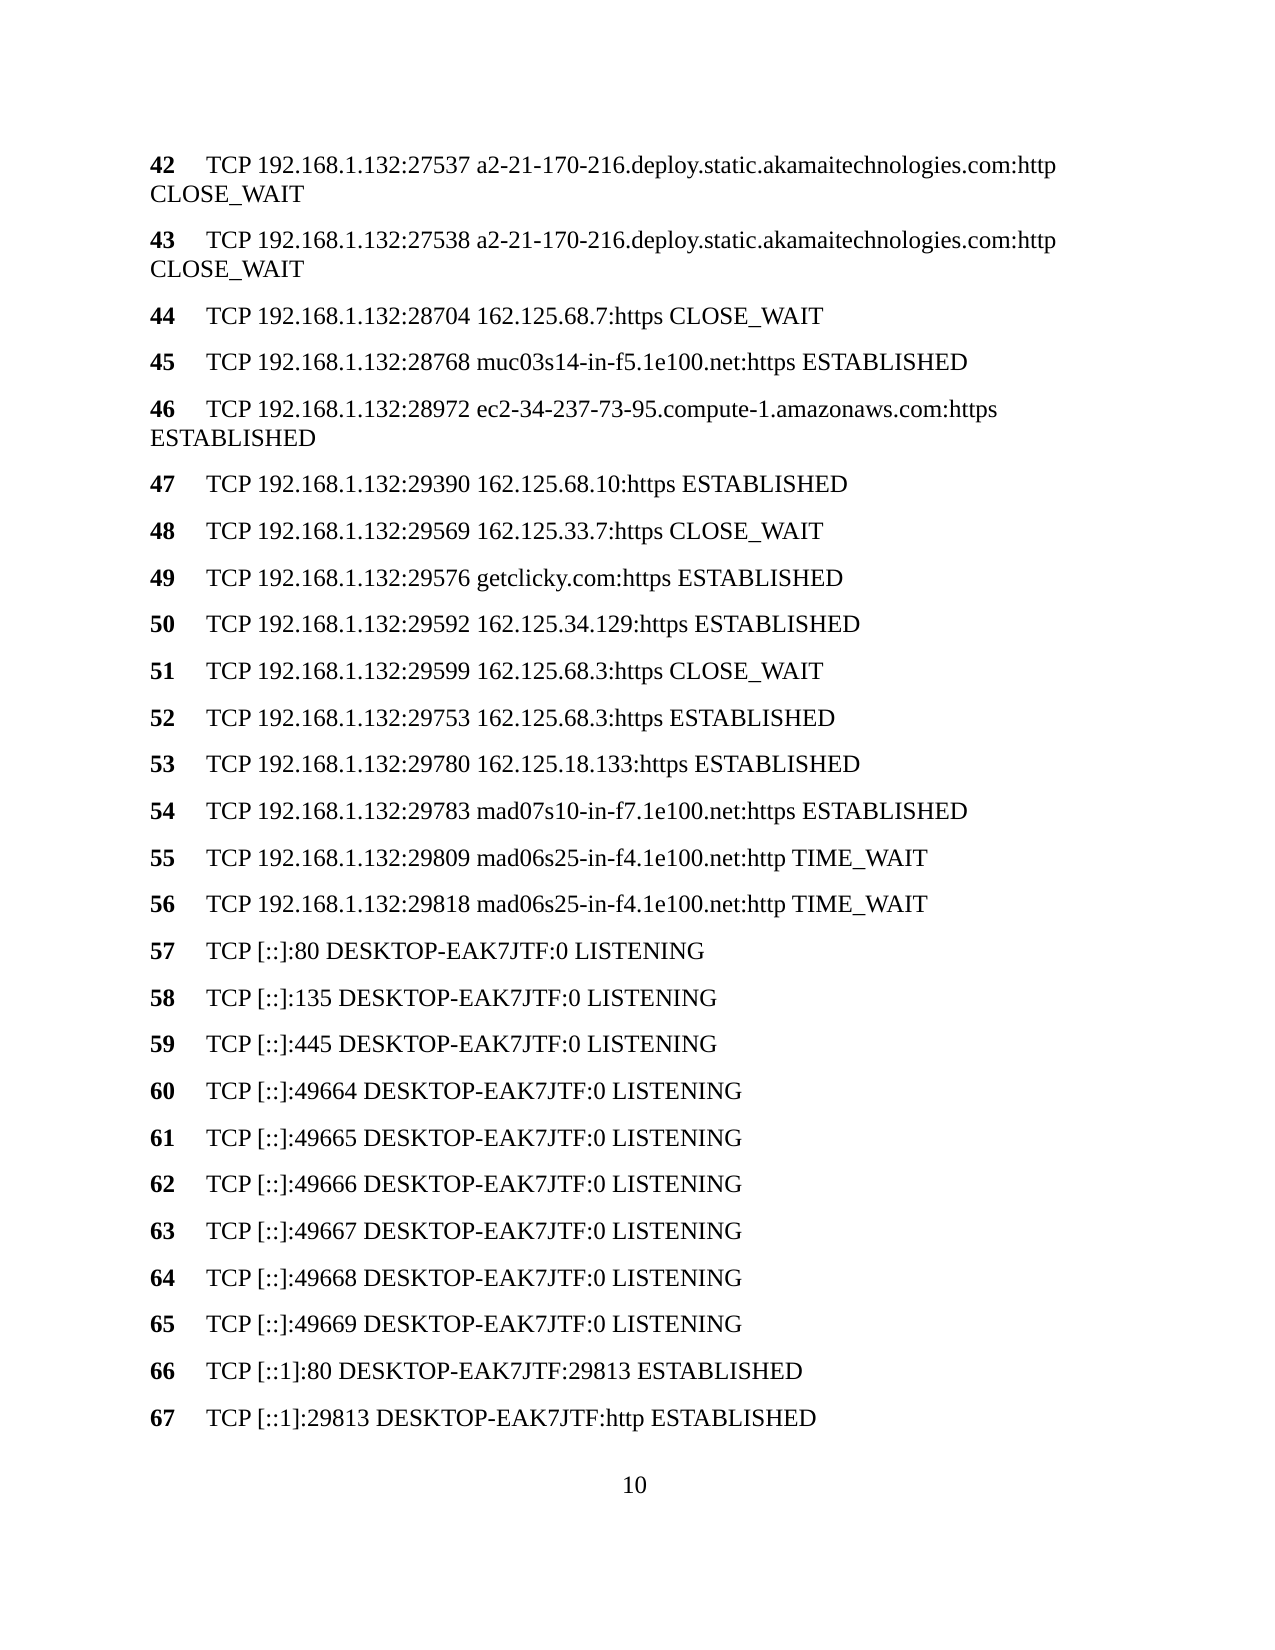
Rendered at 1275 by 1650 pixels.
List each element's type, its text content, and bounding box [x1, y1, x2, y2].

text 57 TCP [::]:80 DESKTOP-EAK7JTF:0 LISTENING [150, 936, 1125, 965]
text 49 TCP 192.168.1.132:29576 getclicky.com:https ESTABLISHED [150, 563, 1125, 592]
text 64 TCP [::]:49668 DESKTOP-EAK7JTF:0 LISTENING [150, 1263, 1125, 1292]
text 65 TCP [::]:49669 DESKTOP-EAK7JTF:0 LISTENING [150, 1309, 1125, 1338]
text 51 TCP 192.168.1.132:29599 162.125.68.3:https CLOSE_WAIT [150, 656, 1125, 685]
text 48 TCP 192.168.1.132:29569 162.125.33.7:https CLOSE_WAIT [150, 516, 1125, 545]
text 63 TCP [::]:49667 DESKTOP-EAK7JTF:0 LISTENING [150, 1216, 1125, 1245]
text 42 TCP 192.168.1.132:27537 a2-21-170-216.deploy.static.akamaitechnologies.com:http CLOSE_WAIT [150, 150, 1125, 207]
text 59 TCP [::]:445 DESKTOP-EAK7JTF:0 LISTENING [150, 1029, 1125, 1058]
text 55 TCP 192.168.1.132:29809 mad06s25-in-f4.1e100.net:http TIME_WAIT [150, 843, 1125, 872]
text 50 TCP 192.168.1.132:29592 162.125.34.129:https ESTABLISHED [150, 609, 1125, 638]
text 44 TCP 192.168.1.132:28704 162.125.68.7:https CLOSE_WAIT [150, 301, 1125, 329]
text 43 TCP 192.168.1.132:27538 a2-21-170-216.deploy.static.akamaitechnologies.com:http CLOSE_WAIT [150, 225, 1125, 283]
text 46 TCP 192.168.1.132:28972 ec2-34-237-73-95.compute-1.amazonaws.com:https ESTABLISHED [150, 394, 1125, 452]
text 47 TCP 192.168.1.132:29390 162.125.68.10:https ESTABLISHED [150, 469, 1125, 498]
text 62 TCP [::]:49666 DESKTOP-EAK7JTF:0 LISTENING [150, 1169, 1125, 1198]
text 58 TCP [::]:135 DESKTOP-EAK7JTF:0 LISTENING [150, 983, 1125, 1012]
text 67 TCP [::1]:29813 DESKTOP-EAK7JTF:http ESTABLISHED [150, 1403, 1125, 1432]
text 52 TCP 192.168.1.132:29753 162.125.68.3:https ESTABLISHED [150, 703, 1125, 732]
text 61 TCP [::]:49665 DESKTOP-EAK7JTF:0 LISTENING [150, 1123, 1125, 1152]
text 53 TCP 192.168.1.132:29780 162.125.18.133:https ESTABLISHED [150, 749, 1125, 778]
text 56 TCP 192.168.1.132:29818 mad06s25-in-f4.1e100.net:http TIME_WAIT [150, 889, 1125, 918]
text 54 TCP 192.168.1.132:29783 mad07s10-in-f7.1e100.net:https ESTABLISHED [150, 796, 1125, 825]
text 60 TCP [::]:49664 DESKTOP-EAK7JTF:0 LISTENING [150, 1076, 1125, 1105]
text 45 TCP 192.168.1.132:28768 muc03s14-in-f5.1e100.net:https ESTABLISHED [150, 347, 1125, 376]
text 66 TCP [::1]:80 DESKTOP-EAK7JTF:29813 ESTABLISHED [150, 1356, 1125, 1385]
